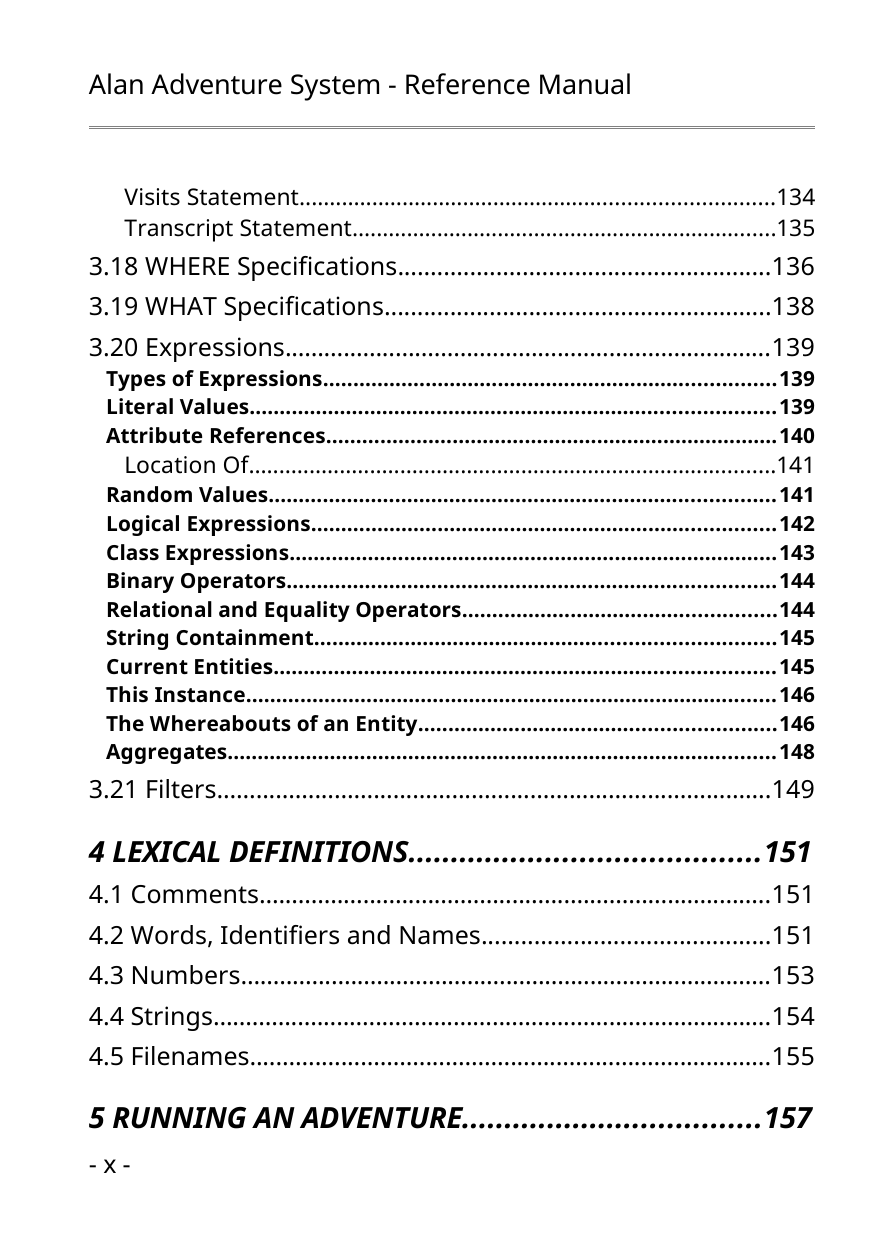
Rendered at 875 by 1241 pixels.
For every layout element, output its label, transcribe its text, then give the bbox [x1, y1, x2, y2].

text 4 Lexical Definitions 151 [88, 831, 815, 871]
text Location Of 141 [118, 449, 815, 480]
text Attribute References 140 [100, 421, 815, 449]
text 3.20 Expressions 139 [88, 330, 815, 364]
text 3.18 WHERE Specifications 136 [88, 249, 815, 283]
text Aggregates 148 [100, 737, 815, 766]
text 4.2 Words, Identifiers and Names 151 [88, 918, 815, 952]
text 3.21 Filters 149 [88, 772, 815, 806]
text The Whereabouts of an Entity 146 [100, 709, 815, 737]
text 5 Running An Adventure 157 [88, 1098, 815, 1137]
text 4.4 Strings 154 [88, 998, 815, 1032]
text Transcript Statement 135 [118, 211, 815, 242]
text Random Values 141 [100, 480, 815, 509]
text 4.1 Comments 151 [88, 877, 815, 911]
text Logical Expressions 142 [100, 509, 815, 537]
text Class Expressions 143 [100, 537, 815, 566]
text This Instance 146 [100, 680, 815, 709]
text 4.5 Filenames 155 [88, 1039, 815, 1073]
text 4.3 Numbers 153 [88, 958, 815, 992]
text String Containment 145 [100, 623, 815, 652]
text Visits Statement 134 [118, 180, 815, 211]
text Literal Values 139 [100, 392, 815, 421]
text 3.19 WHAT Specifications 138 [88, 289, 815, 323]
text Relational and Equality Operators 144 [100, 594, 815, 623]
text Binary Operators 144 [100, 566, 815, 594]
text Types of Expressions 139 [100, 364, 815, 392]
text Current Entities 145 [100, 652, 815, 680]
